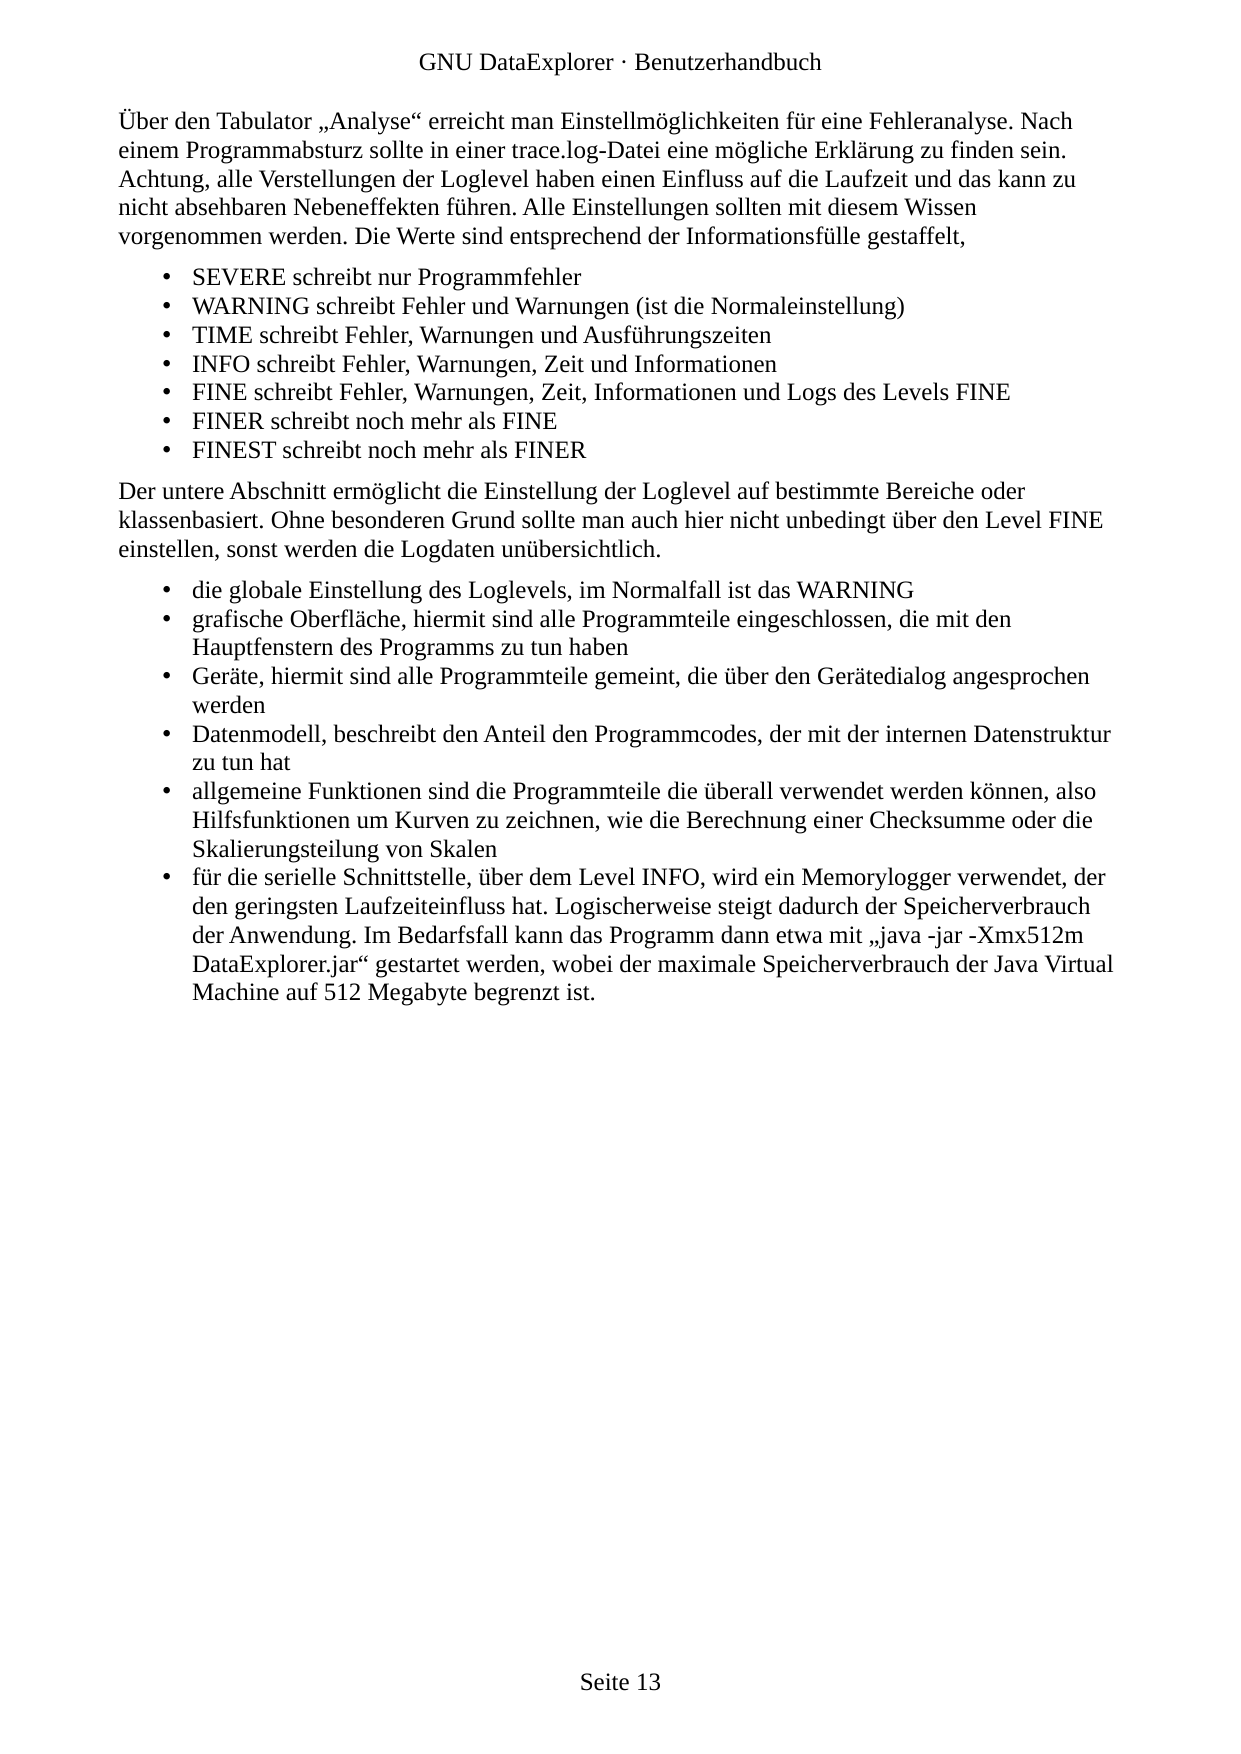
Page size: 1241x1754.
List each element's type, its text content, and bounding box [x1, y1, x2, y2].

list WARNING schreibt Fehler und Warnungen (ist die Normaleinstellung) [162, 291, 1122, 320]
list FINER schreibt noch mehr als FINE [162, 406, 1122, 435]
list FINEST schreibt noch mehr als FINER [162, 435, 1122, 464]
list TIME schreibt Fehler, Warnungen und Ausführungszeiten [162, 320, 1122, 349]
list allgemeine Funktionen sind die Programmteile die überall verwendet werden können, also Hilfsfunktionen um Kurven zu zeichnen, wie die Berechnung einer Checksumme oder die Skalierungsteilung von Skalen [162, 776, 1122, 862]
text Der untere Abschnitt ermöglicht die Einstellung der Loglevel auf bestimmte Bereiche oder klassenbasiert. Ohne besonderen Grund sollte man auch hier nicht unbedingt über den Level FINE einstellen, sonst werden die Logdaten unübersichtlich. [118, 476, 1122, 562]
list INFO schreibt Fehler, Warnungen, Zeit und Informationen [162, 349, 1122, 377]
list grafische Oberfläche, hiermit sind alle Programmteile eingeschlossen, die mit den Hauptfenstern des Programms zu tun haben [162, 604, 1122, 661]
list FINE schreibt Fehler, Warnungen, Zeit, Informationen und Logs des Levels FINE [162, 377, 1122, 406]
list Geräte, hiermit sind alle Programmteile gemeint, die über den Gerätedialog angesprochen werden [162, 661, 1122, 719]
list die globale Einstellung des Loglevels, im Normalfall ist das WARNING [162, 575, 1122, 604]
list SEVERE schreibt nur Programmfehler [162, 262, 1122, 291]
list für die serielle Schnittstelle, über dem Level INFO, wird ein Memorylogger verwendet, der den geringsten Laufzeiteinfluss hat. Logischerweise steigt dadurch der Speicherverbrauch der Anwendung. Im Bedarfsfall kann das Programm dann etwa mit „java -jar -Xmx512m DataExplorer.jar“ gestartet werden, wobei der maximale Speicherverbrauch der Java Virtual Machine auf 512 Megabyte begrenzt ist. [162, 862, 1122, 1006]
text Über den Tabulator „Analyse“ erreicht man Einstellmöglichkeiten für eine Fehleranalyse. Nach einem Programmabsturz sollte in einer trace.log-Datei eine mögliche Erklärung zu finden sein. Achtung, alle Verstellungen der Loglevel haben einen Einfluss auf die Laufzeit und das kann zu nicht absehbaren Nebeneffekten führen. Alle Einstellungen sollten mit diesem Wissen vorgenommen werden. Die Werte sind entsprechend der Informationsfülle gestaffelt, [118, 106, 1122, 250]
list Datenmodell, beschreibt den Anteil den Programmcodes, der mit der internen Datenstruktur zu tun hat [162, 719, 1122, 776]
